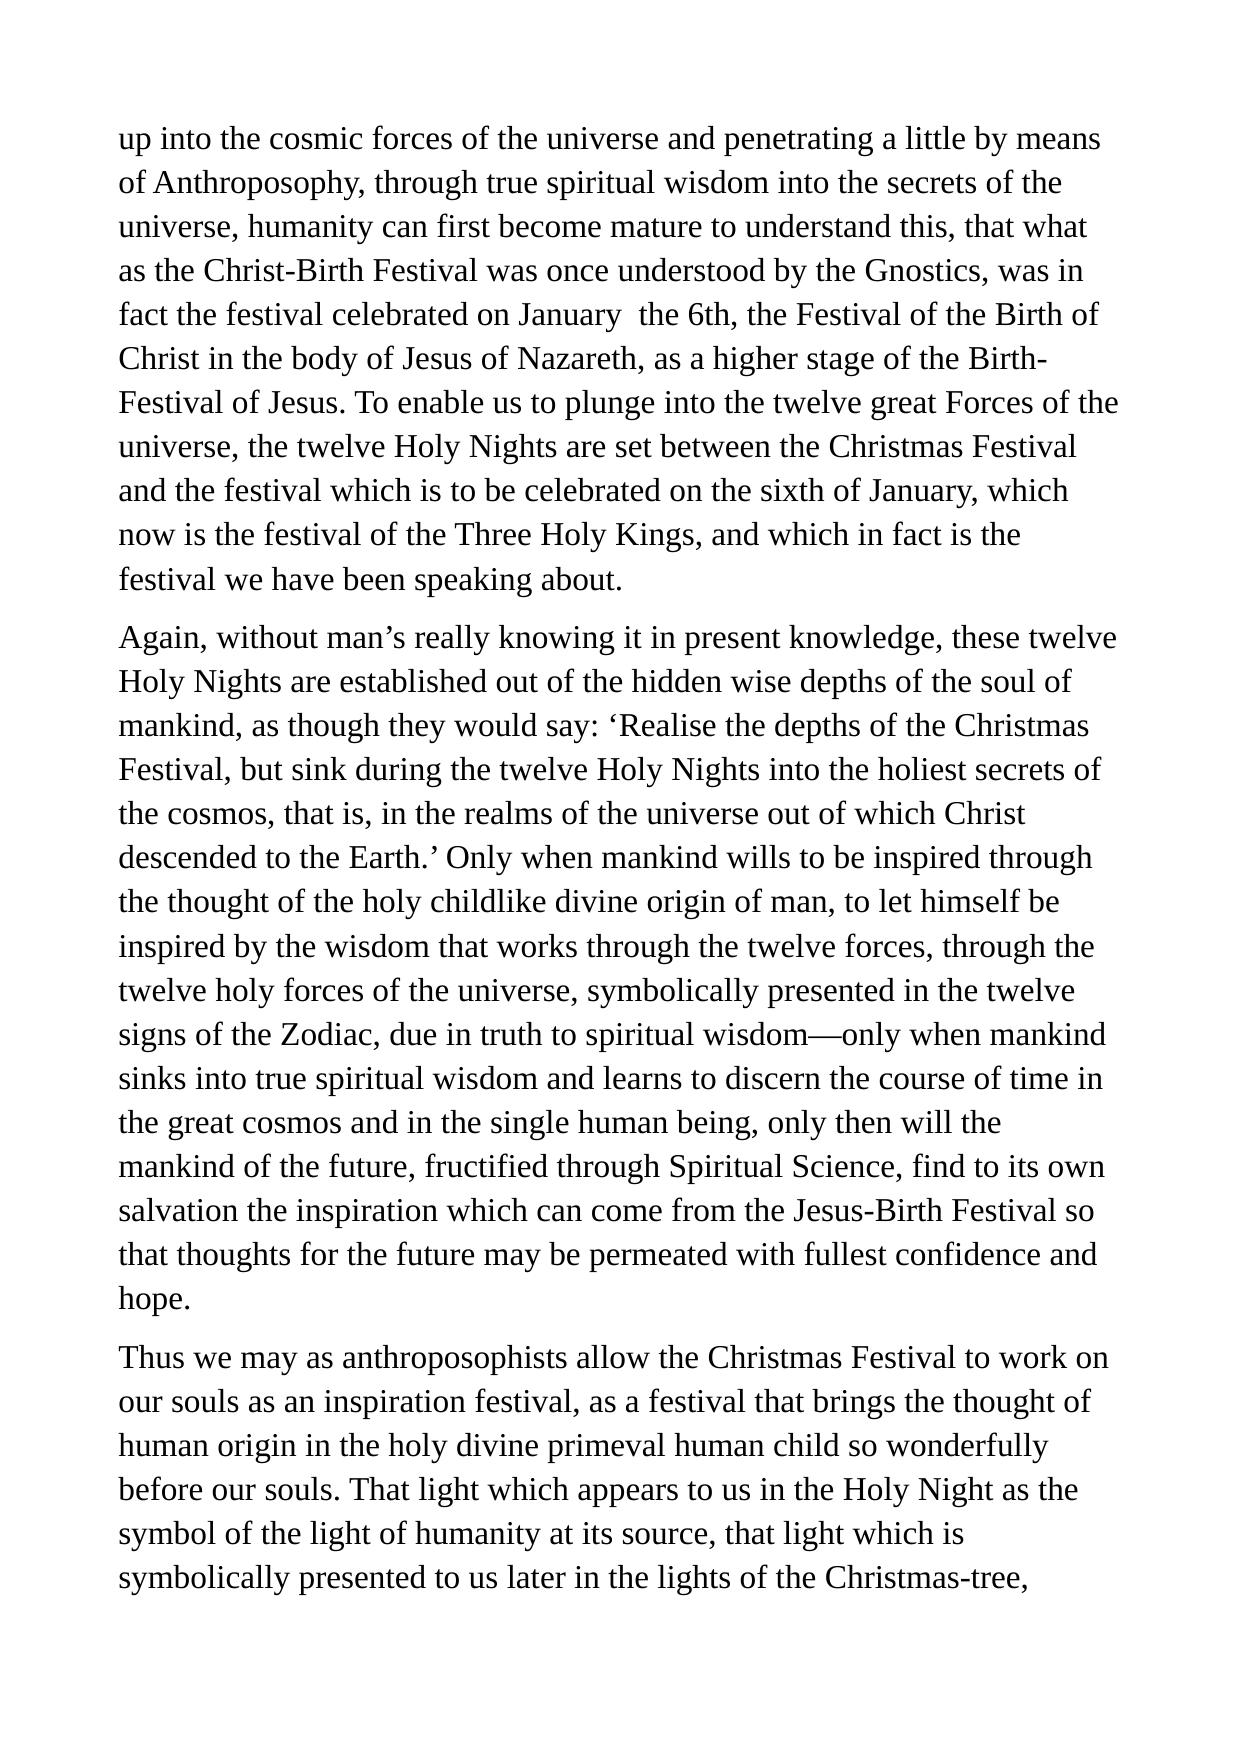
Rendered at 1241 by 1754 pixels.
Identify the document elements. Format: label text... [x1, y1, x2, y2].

text up into the cosmic forces of the universe and penetrating a little by means of Anthroposophy, through true spiritual wisdom into the secrets of the universe, humanity can first become mature to understand this, that what as the Christ-Birth Festival was once understood by the Gnostics, was in fact the festival celebrated on January the 6th, the Festival of the Birth of Christ in the body of Jesus of Nazareth, as a higher stage of the Birth-Festival of Jesus. To enable us to plunge into the twelve great Forces of the universe, the twelve Holy Nights are set between the Christmas Festival and the festival which is to be celebrated on the sixth of January, which now is the festival of the Three Holy Kings, and which in fact is the festival we have been speaking about. [118, 118, 1122, 597]
text Thus we may as anthroposophists allow the Christmas Festival to work on our souls as an inspiration festival, as a festival that brings the thought of human origin in the holy divine primeval human child so wonderfully before our souls. That light which appears to us in the Holy Night as the symbol of the light of humanity at its source, that light which is symbolically presented to us later in the lights of the Christmas-tree, [118, 1337, 1122, 1596]
text Again, without man’s really knowing it in present knowledge, these twelve Holy Nights are established out of the hidden wise depths of the soul of mankind, as though they would say: ‘Realise the depths of the Christmas Festival, but sink during the twelve Holy Nights into the holiest secrets of the cosmos, that is, in the realms of the universe out of which Christ descended to the Earth.’ Only when mankind wills to be inspired through the thought of the holy childlike divine origin of man, to let himself be inspired by the wisdom that works through the twelve forces, through the twelve holy forces of the universe, symbolically presented in the twelve signs of the Zodiac, due in truth to spiritual wisdom—only when mankind sinks into true spiritual wisdom and learns to discern the course of time in the great cosmos and in the single human being, only then will the mankind of the future, fructified through Spiritual Science, find to its own salvation the inspiration which can come from the Jesus-Birth Festival so that thoughts for the future may be permeated with fullest confidence and hope. [118, 617, 1122, 1317]
